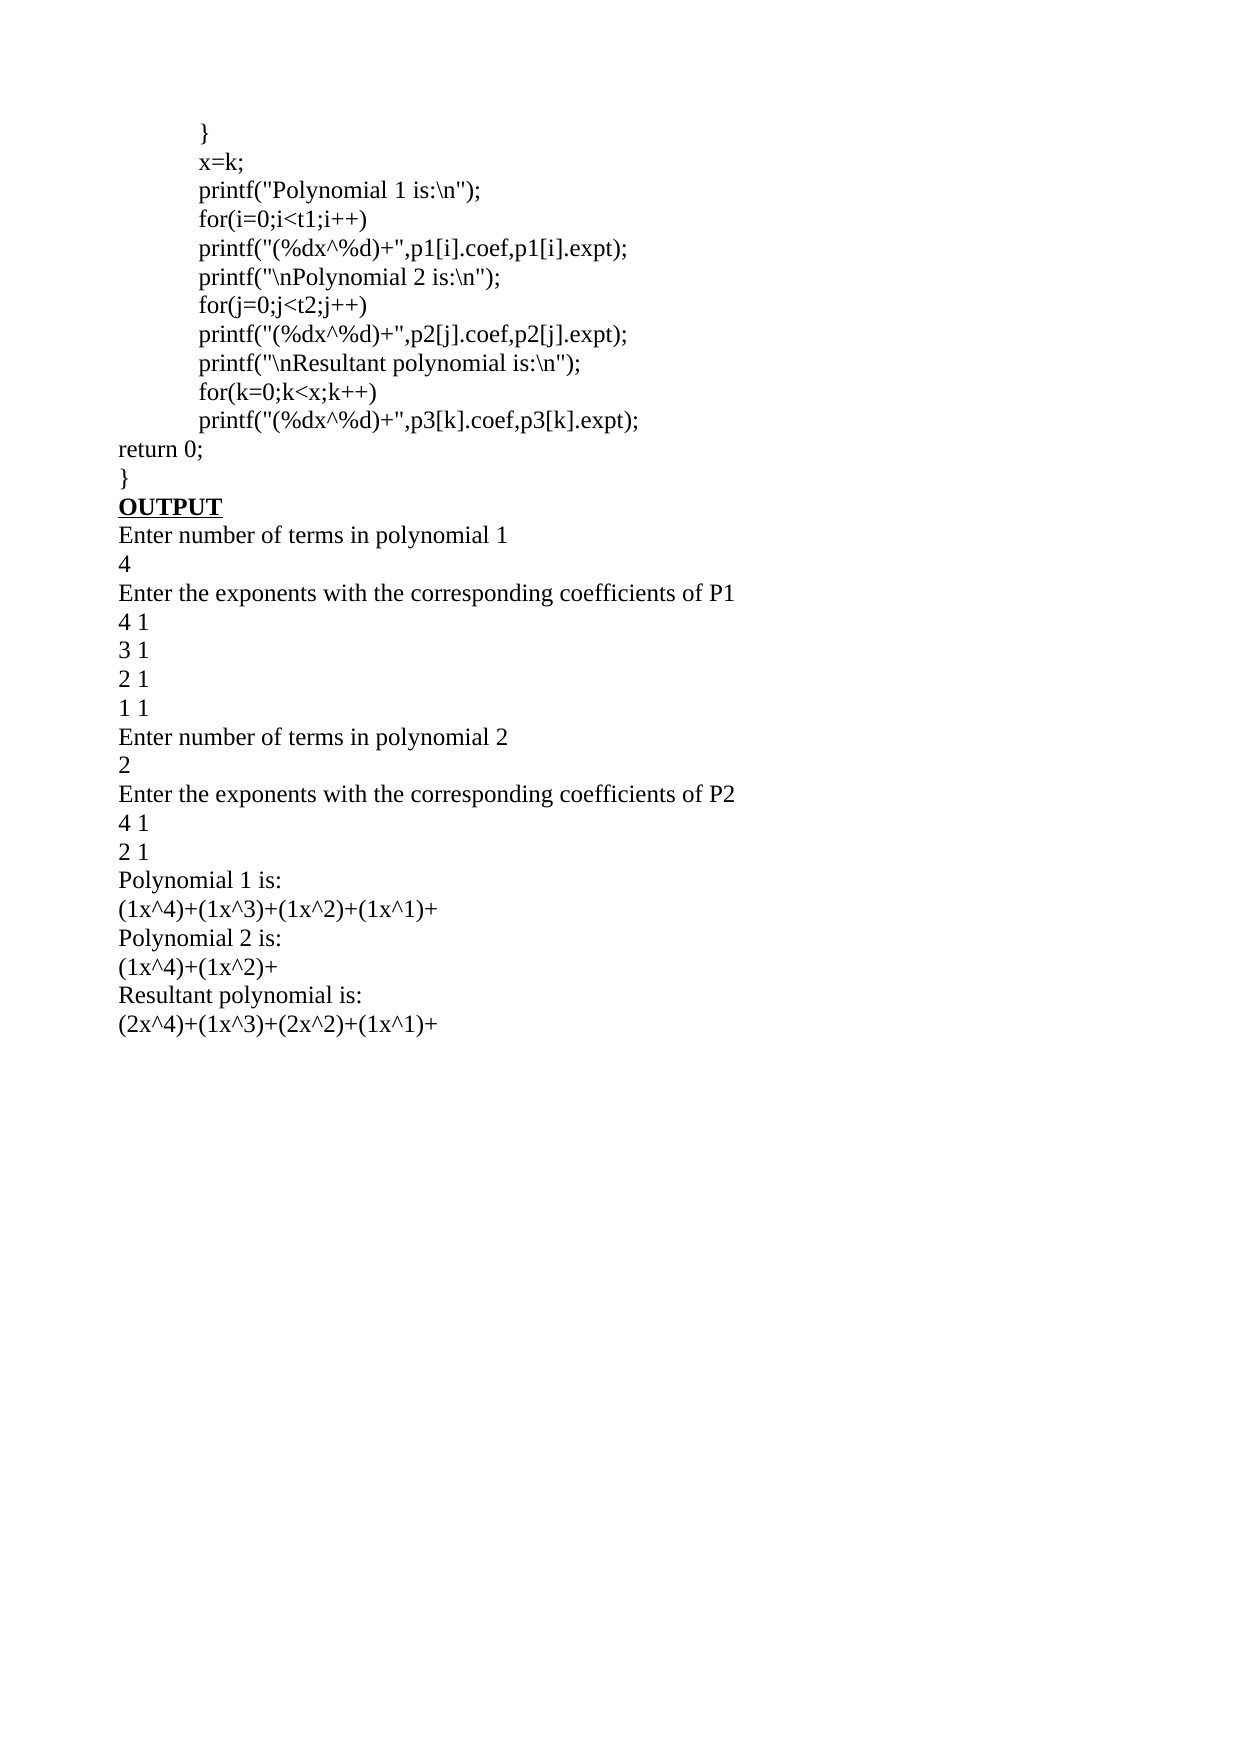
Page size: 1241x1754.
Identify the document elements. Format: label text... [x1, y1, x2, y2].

text 3 1 [118, 636, 1122, 664]
text Enter number of terms in polynomial 2 [118, 722, 1122, 751]
text Enter the exponents with the corresponding coefficients of P2 [118, 779, 1122, 808]
text Polynomial 1 is: [118, 866, 1122, 894]
text (2x^4)+(1x^3)+(2x^2)+(1x^1)+ [118, 1009, 1122, 1038]
text 1 1 [118, 693, 1122, 722]
text 4 1 [118, 607, 1122, 636]
text for(k=0;k<x;k++) [118, 377, 1122, 406]
text Enter the exponents with the corresponding coefficients of P1 [118, 578, 1122, 607]
text Resultant polynomial is: [118, 981, 1122, 1009]
text } [118, 463, 1122, 492]
text 2 [118, 751, 1122, 779]
text 2 1 [118, 664, 1122, 693]
text for(i=0;i<t1;i++) [118, 204, 1122, 233]
text for(j=0;j<t2;j++) [118, 291, 1122, 319]
text OUTPUT [118, 492, 1122, 521]
text printf("\nResultant polynomial is:\n"); [118, 348, 1122, 377]
text (1x^4)+(1x^3)+(1x^2)+(1x^1)+ [118, 894, 1122, 923]
text printf("(%dx^%d)+",p3[k].coef,p3[k].expt); [118, 406, 1122, 434]
text 2 1 [118, 837, 1122, 866]
text } [118, 118, 1122, 147]
text 4 [118, 549, 1122, 578]
text Polynomial 2 is: [118, 923, 1122, 952]
text printf("\nPolynomial 2 is:\n"); [118, 262, 1122, 291]
text printf("(%dx^%d)+",p1[i].coef,p1[i].expt); [118, 233, 1122, 262]
text (1x^4)+(1x^2)+ [118, 952, 1122, 981]
text printf("(%dx^%d)+",p2[j].coef,p2[j].expt); [118, 319, 1122, 348]
text Enter number of terms in polynomial 1 [118, 521, 1122, 549]
text x=k; [118, 147, 1122, 176]
text printf("Polynomial 1 is:\n"); [118, 176, 1122, 204]
text 4 1 [118, 808, 1122, 837]
text return 0; [118, 434, 1122, 463]
